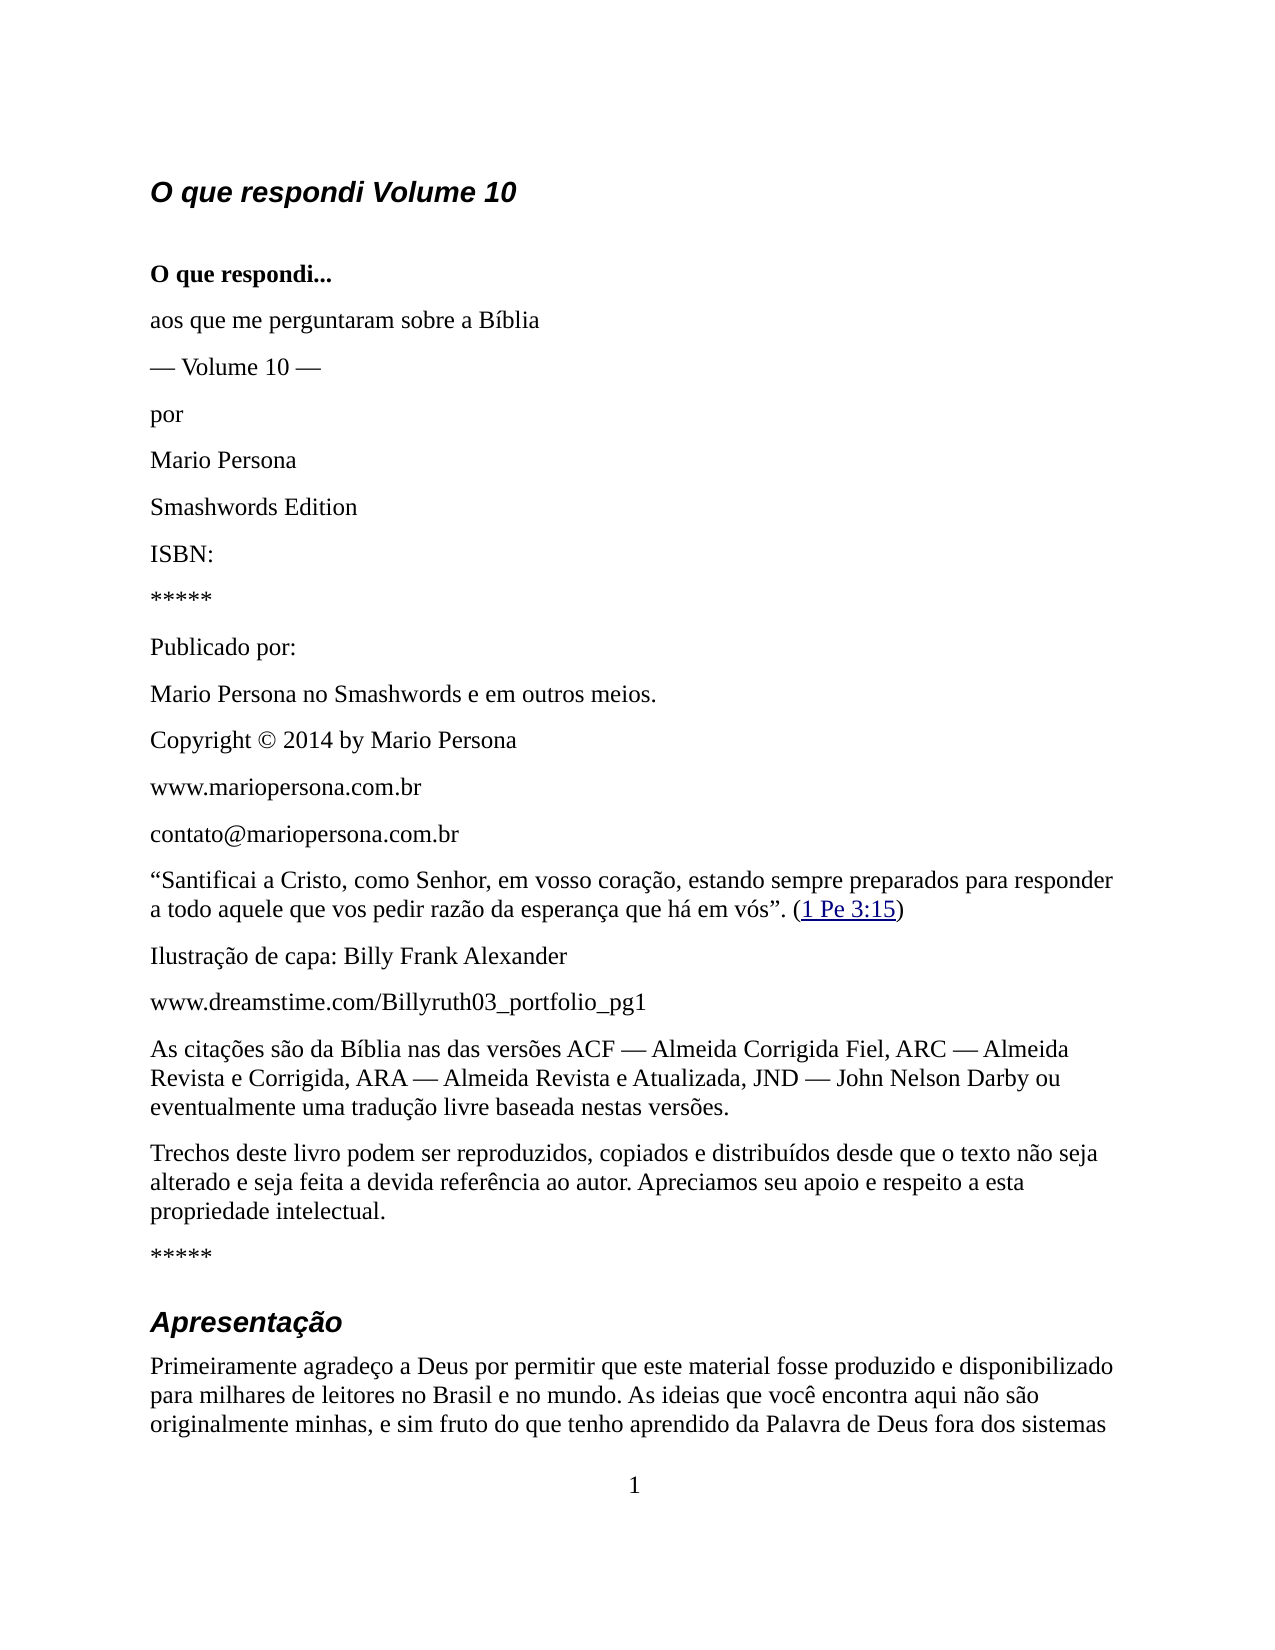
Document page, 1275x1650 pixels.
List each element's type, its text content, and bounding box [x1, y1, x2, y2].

text Mario Persona [150, 445, 1125, 474]
text contato@mariopersona.com.br [150, 819, 1125, 847]
text www.mariopersona.com.br [150, 772, 1125, 801]
text aos que me perguntaram sobre a Bíblia [150, 305, 1125, 334]
text Mario Persona no Smashwords e em outros meios. [150, 679, 1125, 707]
text Smashwords Edition [150, 492, 1125, 521]
text ***** [150, 1242, 1125, 1271]
text As citações são da Bíblia nas das versões ACF — Almeida Corrigida Fiel, ARC — Almeida Revista e Corrigida, ARA — Almeida Revista e Atualizada, JND — John Nelson Darby ou eventualmente uma tradução livre baseada nestas versões. [150, 1034, 1125, 1120]
text Copyright © 2014 by Mario Persona [150, 725, 1125, 754]
text Primeiramente agradeço a Deus por permitir que este material fosse produzido e disponibilizado para milhares de leitores no Brasil e no mundo. As ideias que você encontra aqui não são originalmente minhas, e sim fruto do que tenho aprendido da Palavra de Deus fora dos sistemas [150, 1351, 1125, 1437]
text ISBN: [150, 539, 1125, 567]
text Publicado por: [150, 632, 1125, 661]
text — Volume 10 — [150, 352, 1125, 381]
subtitle O que respondi Volume 10 [150, 175, 1125, 208]
text ***** [150, 585, 1125, 614]
text “Santificai a Cristo, como Senhor, em vosso coração, estando sempre preparados para responder a todo aquele que vos pedir razão da esperança que há em vós”. (1 Pe 3:15) [150, 865, 1125, 923]
text www.dreamstime.com/Billyruth03_portfolio_pg1 [150, 987, 1125, 1016]
text Ilustração de capa: Billy Frank Alexander [150, 941, 1125, 969]
subtitle Apresentação [150, 1305, 1125, 1339]
text Trechos deste livro podem ser reproduzidos, copiados e distribuídos desde que o texto não seja alterado e seja feita a devida referência ao autor. Apreciamos seu apoio e respeito a esta propriedade intelectual. [150, 1138, 1125, 1224]
text por [150, 399, 1125, 427]
text O que respondi... [150, 259, 1125, 287]
